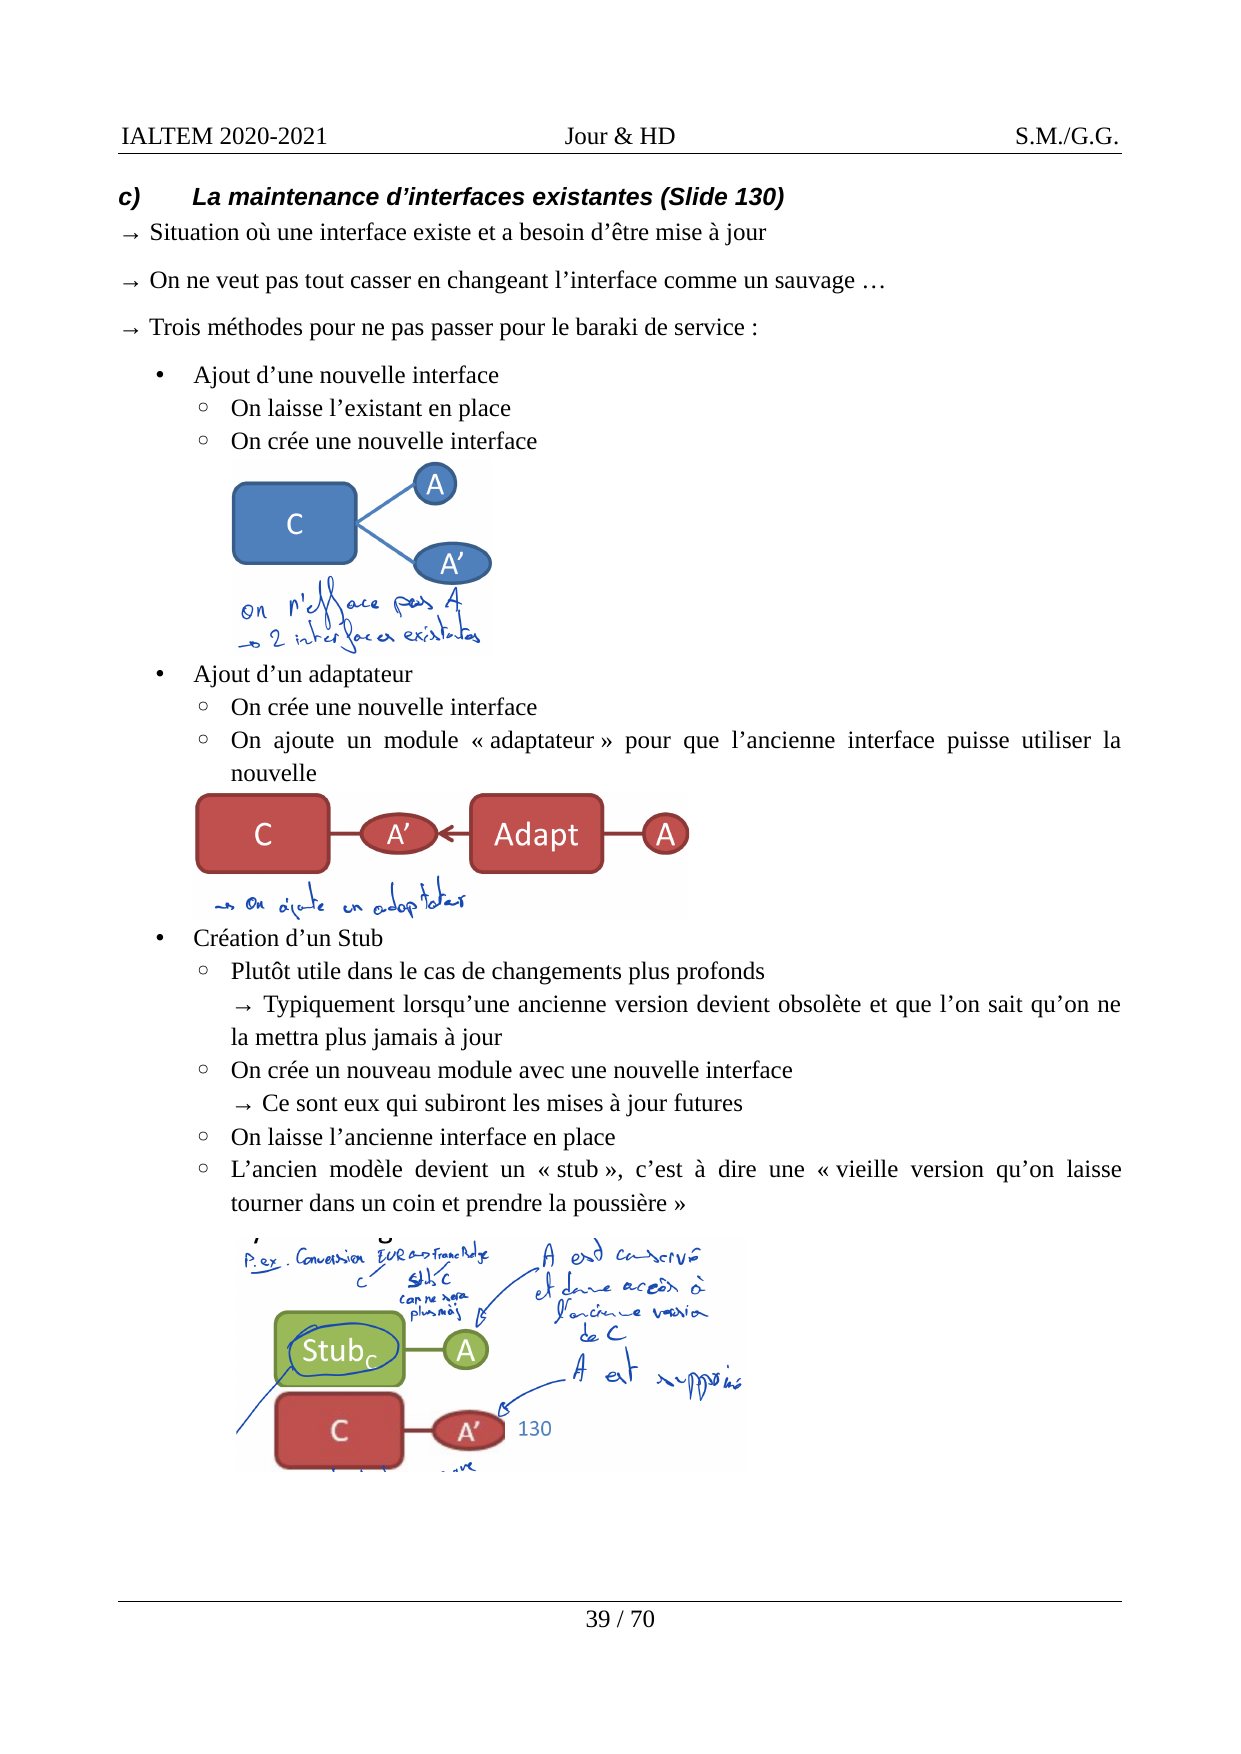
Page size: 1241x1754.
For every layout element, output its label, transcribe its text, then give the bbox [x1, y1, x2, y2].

list On laisse l’ancienne interface en place [193, 1122, 1122, 1150]
subtitle La maintenance d’interfaces existantes (Slide 130) [118, 182, 1122, 211]
list On laisse l’existant en place [193, 393, 1122, 422]
list Création d’un Stub [156, 923, 1122, 952]
list → Ce sont eux qui subiront les mises à jour futures [193, 1088, 1122, 1117]
list On crée une nouvelle interface [193, 692, 1122, 721]
list L’ancien modèle devient un « stub », c’est à dire une « vieille version qu’on laisse tourner dans un coin et prendre la poussière » [193, 1154, 1122, 1216]
text → Trois méthodes pour ne pas passer pour le baraki de service : [118, 312, 1122, 341]
list Ajout d’une nouvelle interface [156, 360, 1122, 389]
list Plutôt utile dans le cas de changements plus profonds [193, 956, 1122, 985]
picture [230, 458, 492, 655]
list On crée un nouveau module avec une nouvelle interface [193, 1056, 1122, 1084]
list On ajoute un module « adaptateur » pour que l’ancienne interface puisse utiliser la nouvelle [193, 725, 1122, 787]
text → On ne veut pas tout casser en changeant l’interface comme un sauvage … [118, 265, 1122, 293]
text → Situation où une interface existe et a besoin d’être mise à jour [118, 217, 1122, 246]
list On crée une nouvelle interface [193, 426, 1122, 455]
picture [193, 791, 690, 920]
list Ajout d’un adaptateur [156, 659, 1122, 688]
list → Typiquement lorsqu’une ancienne version devient obsolète et que l’on sait qu’on ne la mettra plus jamais à jour [193, 989, 1122, 1051]
picture [236, 1238, 748, 1472]
